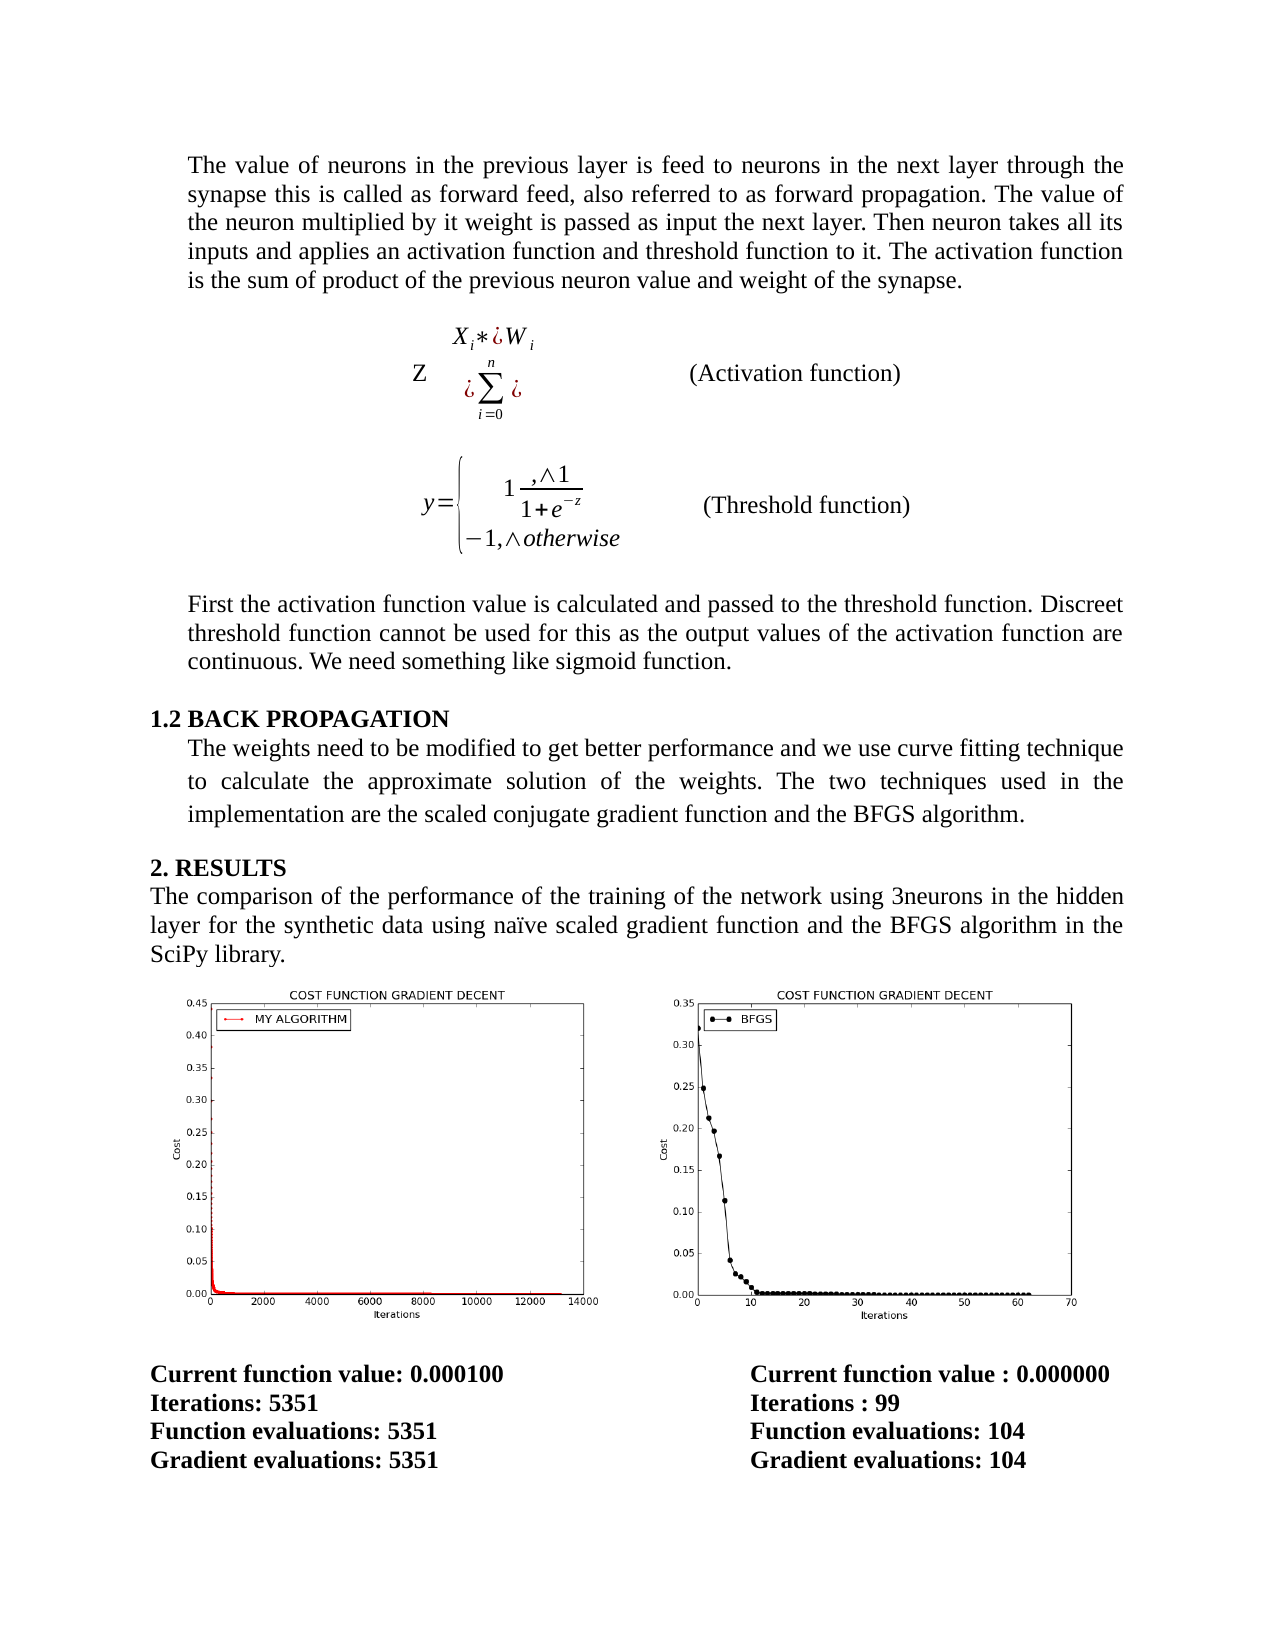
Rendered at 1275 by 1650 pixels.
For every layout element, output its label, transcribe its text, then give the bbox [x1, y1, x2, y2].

list BACK PROPAGATION [150, 704, 1125, 733]
text The weights need to be modified to get better performance and we use curve fitting technique to calculate the approximate solution of the weights. The two techniques used in the implementation are the scaled conjugate gradient function and the BFGS algorithm. [187, 733, 1125, 827]
picture [150, 967, 631, 1330]
list Z (Activation function) [187, 322, 1125, 422]
text Current function value: 0.000100 Current function value : 0.000000 [150, 1359, 1125, 1388]
text Iterations: 5351 Iterations : 99 [150, 1388, 1125, 1416]
text 2. RESULTS [150, 853, 1125, 881]
list (Threshold function) [187, 455, 1125, 556]
text Gradient evaluations: 5351 Gradient evaluations: 104 [150, 1445, 1125, 1474]
list First the activation function value is calculated and passed to the threshold function. Discreet threshold function cannot be used for this as the output values of the activation function are continuous. We need something like sigmoid function. [187, 589, 1125, 675]
picture [637, 967, 1119, 1331]
text Function evaluations: 5351 Function evaluations: 104 [150, 1416, 1125, 1445]
list The value of neurons in the previous layer is feed to neurons in the next layer through the synapse this is called as forward feed, also referred to as forward propagation. The value of the neuron multiplied by it weight is passed as input the next layer. Then neuron takes all its inputs and applies an activation function and threshold function to it. The activation function is the sum of product of the previous neuron value and weight of the synapse. [187, 150, 1125, 294]
text The comparison of the performance of the training of the network using 3neurons in the hidden layer for the synthetic data using naïve scaled gradient function and the BFGS algorithm in the SciPy library. [150, 881, 1125, 968]
